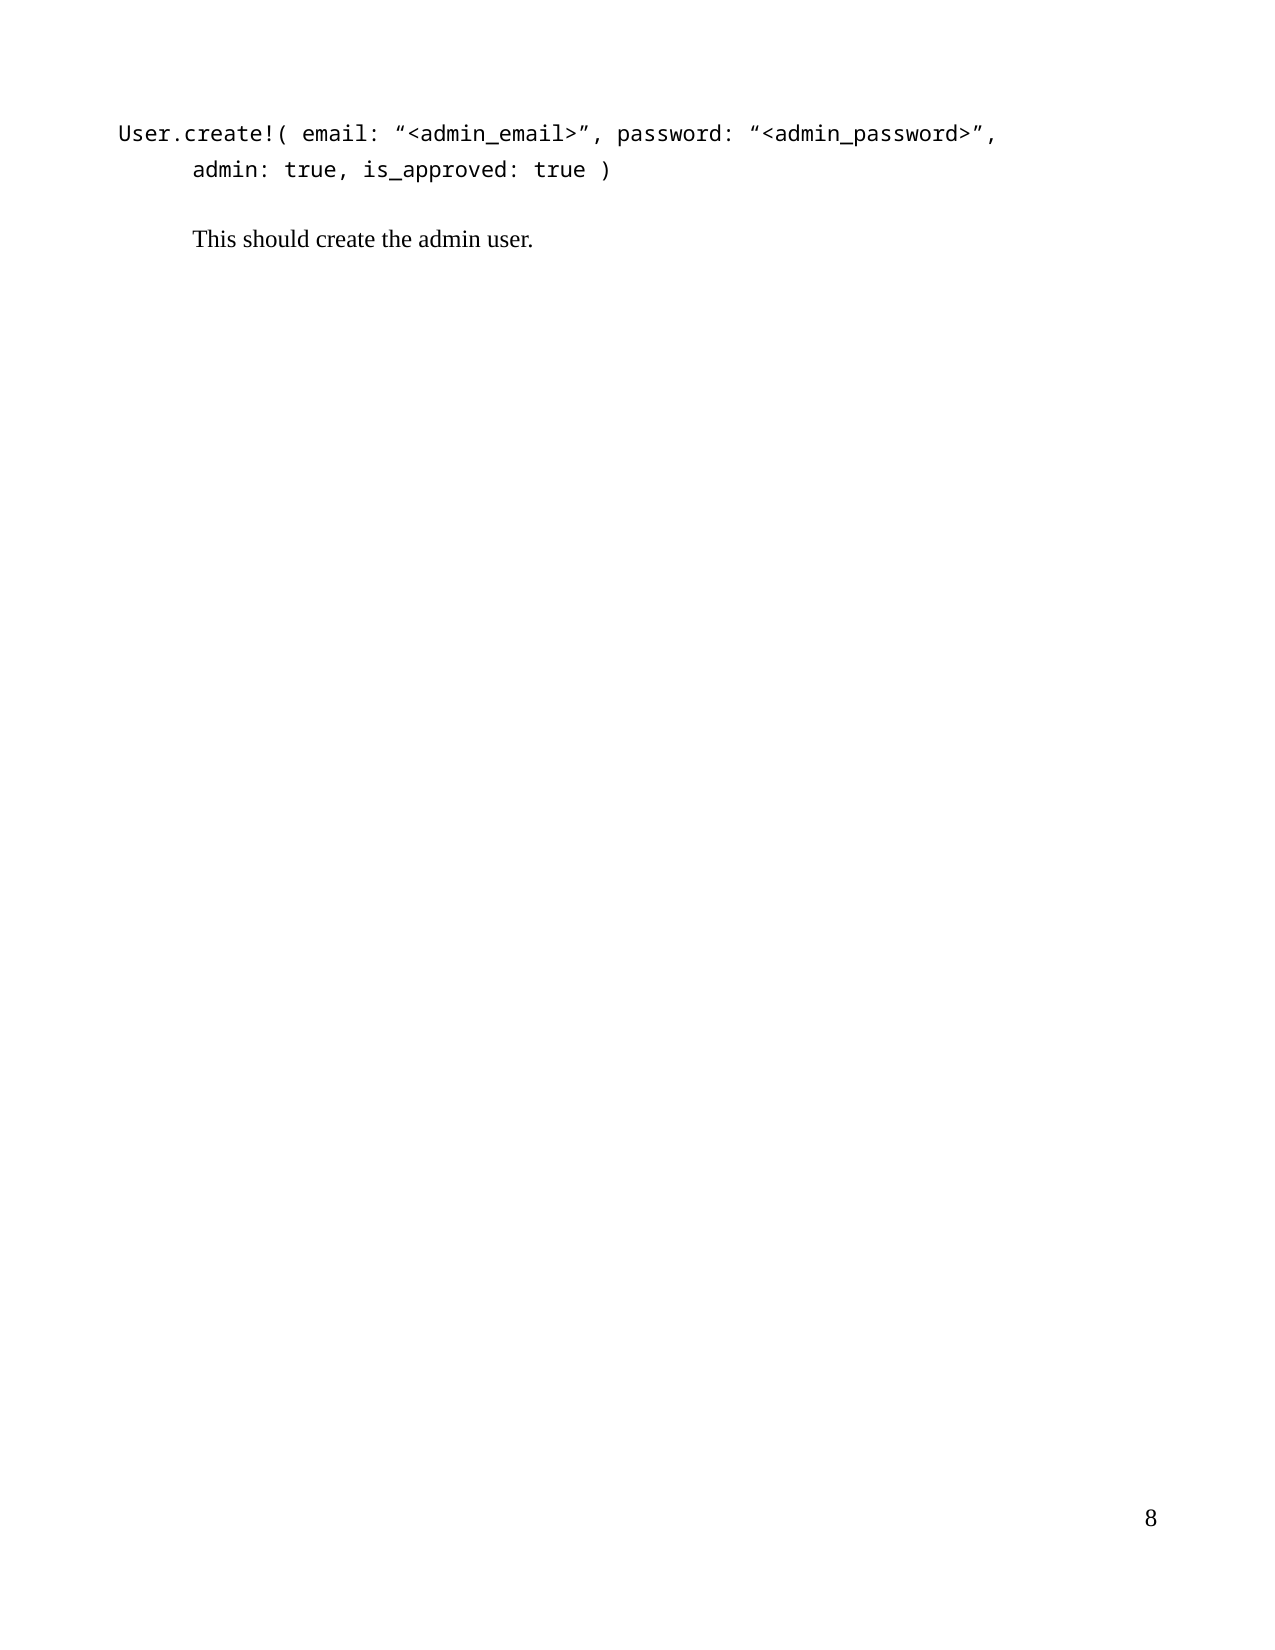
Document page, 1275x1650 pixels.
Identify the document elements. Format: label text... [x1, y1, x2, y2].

text This should create the admin user. [118, 224, 1157, 253]
text User.create!( email: “<admin_email>”, password: “<admin_password>”, admin: true, is_approved: true ) [118, 118, 1157, 184]
